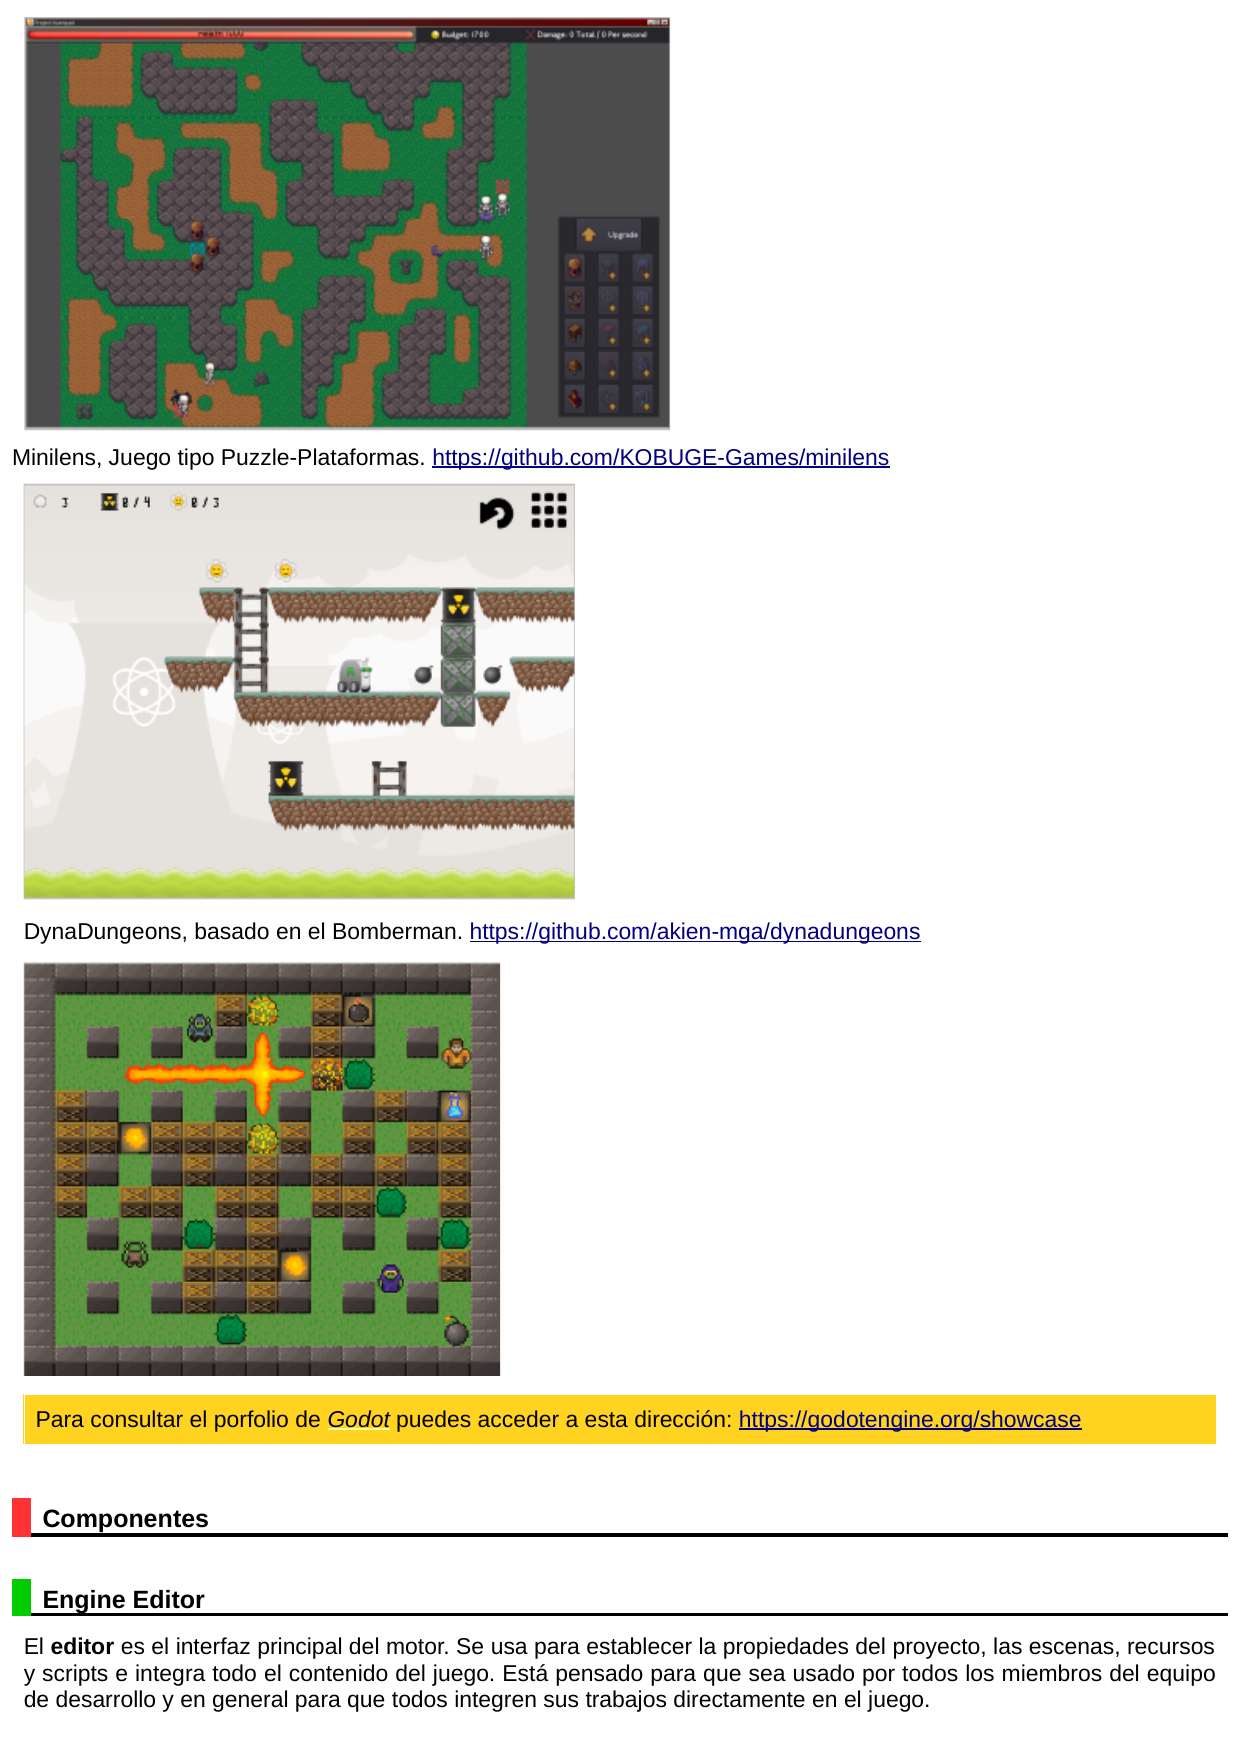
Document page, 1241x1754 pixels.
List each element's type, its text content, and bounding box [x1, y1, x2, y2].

subtitle Componentes [31, 1498, 1228, 1533]
picture [23, 17, 671, 432]
subtitle Engine Editor [31, 1579, 1228, 1613]
picture [23, 481, 575, 901]
picture [23, 962, 501, 1376]
text El editor es el interfaz principal del motor. Se usa para establecer la propiedades del proyecto, las escenas, recursos y scripts e integra todo el contenido del juego. Está pensado para que sea usado por todos los miembros del equipo de desarrollo y en general para que todos integren sus trabajos directamente en el juego. [23, 1633, 1217, 1712]
text DynaDungeons, basado en el Bomberman. https://github.com/akien-mga/dynadungeons [23, 918, 1217, 944]
text Minilens, Juego tipo Puzzle-Plataformas. https://github.com/KOBUGE-Games/minilens [12, 443, 1228, 470]
text Para consultar el porfolio de Godot puedes acceder a esta dirección: https://godotengine.org/showcase [25, 1395, 1216, 1444]
